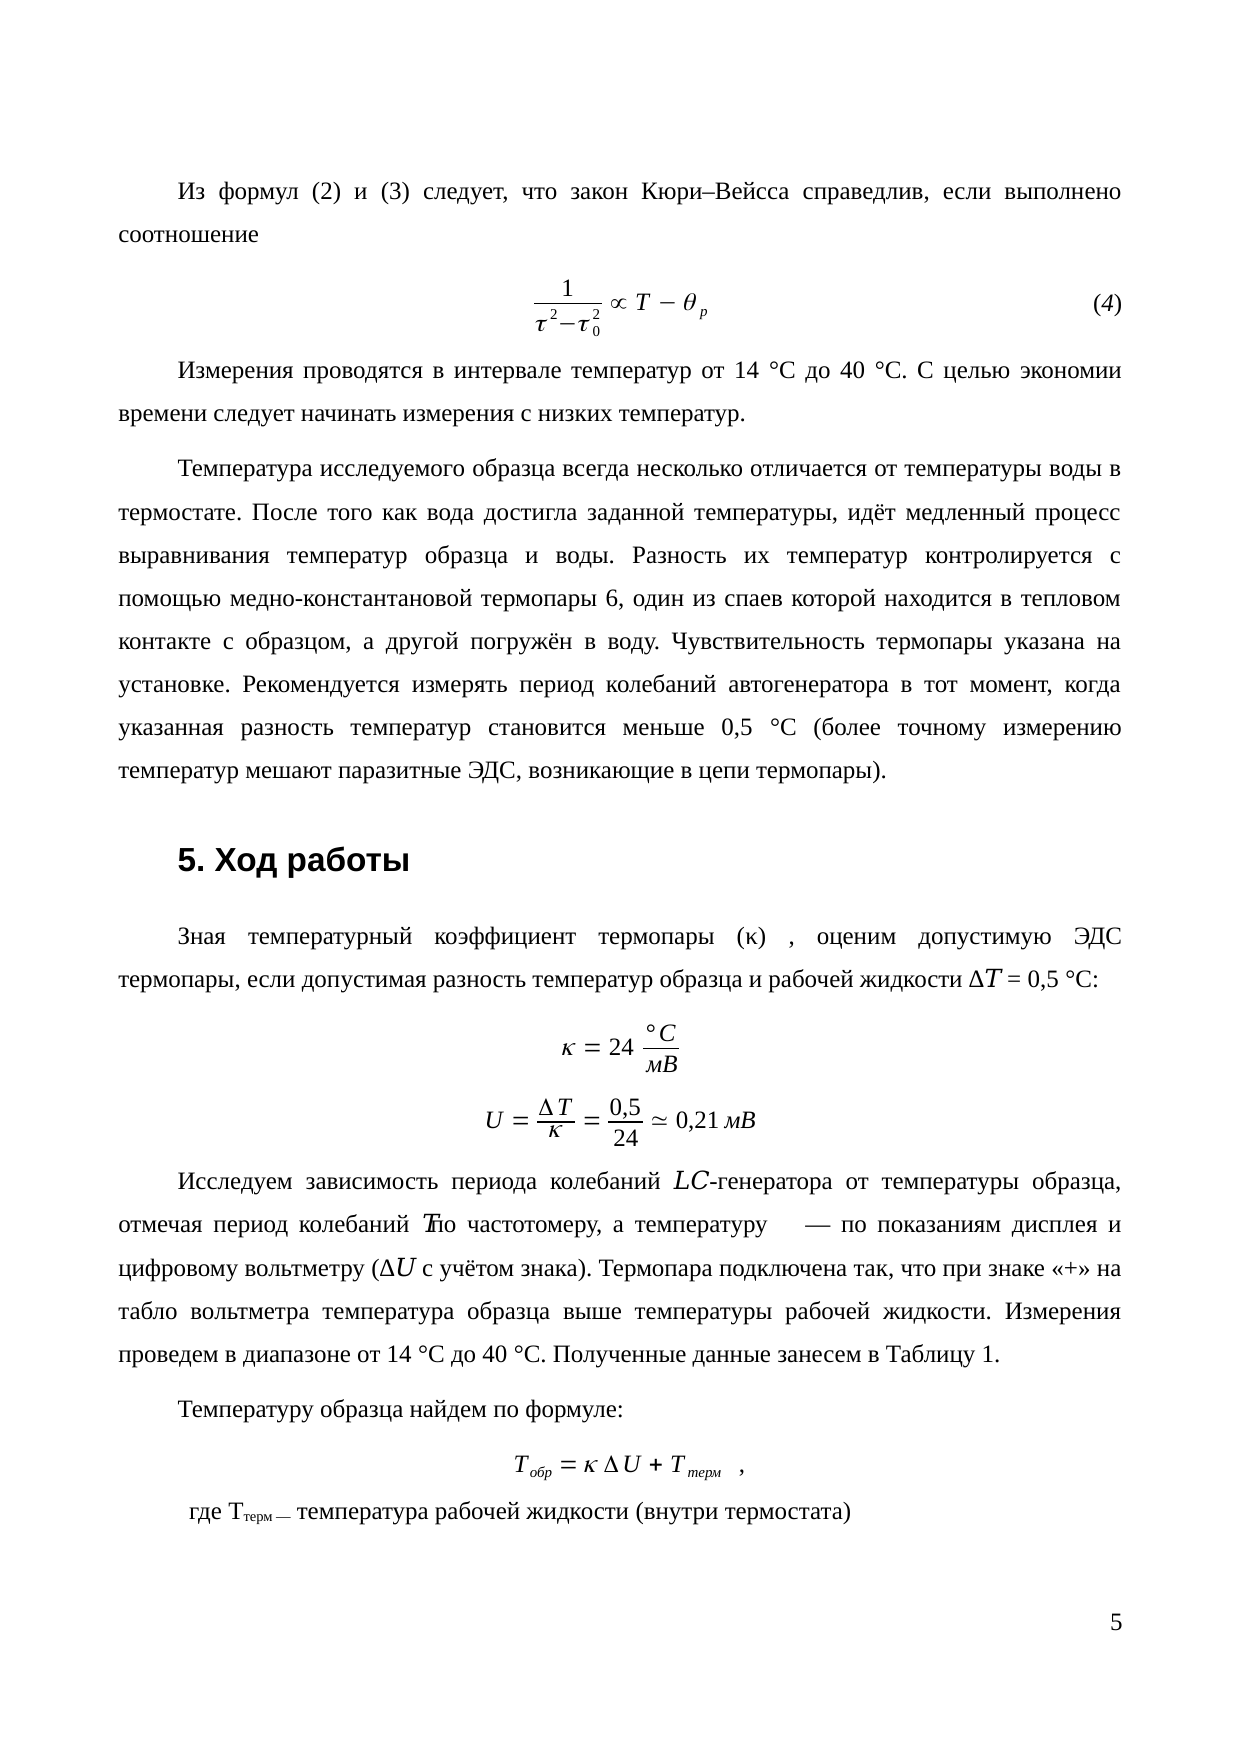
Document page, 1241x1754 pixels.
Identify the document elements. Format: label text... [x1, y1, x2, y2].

text Измерения проводятся в интервале температур от 14 °C до 40 °C. С целью экономии времени следует начинать измерения с низких температур. [118, 355, 1122, 427]
text (4) [130, 274, 1122, 341]
subtitle Ход работы [118, 840, 1122, 878]
text , [130, 1449, 1122, 1481]
text Температура исследуемого образца всегда несколько отличается от температуры воды в термостате. После того как вода достигла заданной температуры, идёт медленный процесс выравнивания температур образца и воды. Разность их температур контролируется с помощью медно-константановой термопары 6, один из спаев которой находится в тепловом контакте с образцом, а другой погружён в воду. Чувствительность термопары указана на установке. Рекомендуется измерять период колебаний автогенератора в тот момент, когда указанная разность температур становится меньше 0,5 °C (более точному измерению температур мешают паразитные ЭДС, возникающие в цепи термопары). [118, 453, 1122, 784]
text Исследуем зависимость периода колебаний 𝐿𝐶-генератора от температуры образца, отмечая период колебаний 𝜏 по частотомеру, а температуру 𝑇 — по показаниям дисплея и цифровому вольтметру (∆𝑈 с учётом знака). Термопара подключена так, что при знаке «+» на табло вольтметра температура образца выше температуры рабочей жидкости. Измерения проведем в диапазоне от 14 °C до 40 °C. Полученные данные занесем в Таблицу 1. [118, 1166, 1122, 1368]
text Температуру образца найдем по формуле: [118, 1394, 1122, 1423]
text Из формул (2) и (3) следует, что закон Кюри–Вейсса справедлив, если выполнено соотношение [118, 176, 1122, 248]
text где Tтерм — температура рабочей жидкости (внутри термостата) [130, 1496, 1122, 1525]
text Зная температурный коэффициент термопары (κ) , оценим допустимую ЭДС термопары, если допустимая разность температур образца и рабочей жидкости ∆𝑇 = 0,5 °C: [118, 921, 1122, 993]
